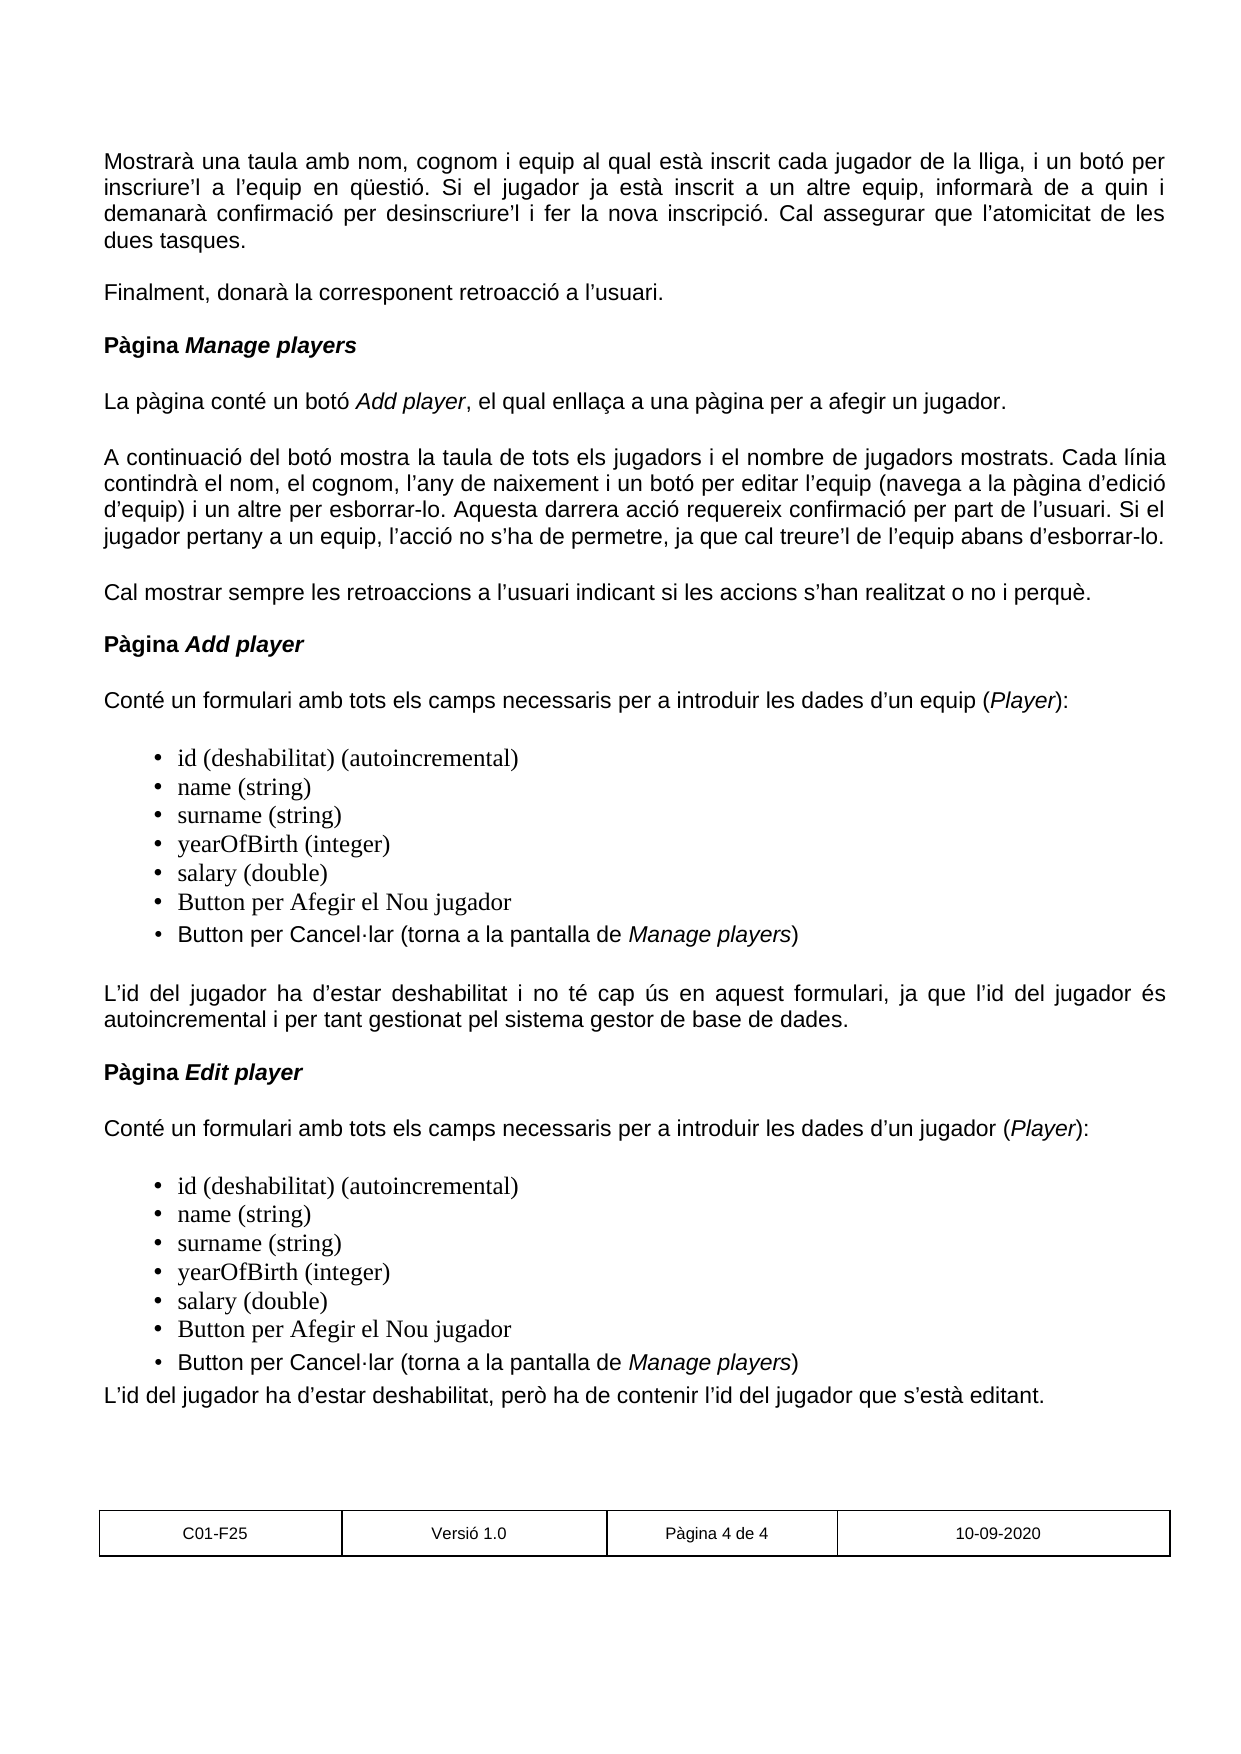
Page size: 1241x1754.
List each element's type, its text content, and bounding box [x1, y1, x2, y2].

list Button per Afegir el Nou jugador [162, 887, 1167, 916]
list id (deshabilitat) (autoincremental) [162, 743, 1167, 772]
list surname (string) [162, 1228, 1167, 1257]
list Button per Afegir el Nou jugador [162, 1314, 1167, 1343]
text Pàgina Manage players [103, 332, 1167, 358]
text Conté un formulari amb tots els camps necessaris per a introduir les dades d’un equip (Player): [103, 687, 1167, 713]
text Conté un formulari amb tots els camps necessaris per a introduir les dades d’un jugador (Player): [103, 1115, 1167, 1141]
list name (string) [162, 1199, 1167, 1228]
list Button per Cancel·lar (torna a la pantalla de Manage players) [162, 921, 1167, 948]
text La pàgina conté un botó Add player, el qual enllaça a una pàgina per a afegir un jugador. [103, 388, 1167, 414]
text L’id del jugador ha d’estar deshabilitat, però ha de contenir l’id del jugador que s’està editant. [103, 1382, 1167, 1408]
text Finalment, donarà la corresponent retroacció a l’usuari. [103, 279, 1167, 306]
text Mostrarà una taula amb nom, cognom i equip al qual està inscrit cada jugador de la lliga, i un botó per inscriure’l a l’equip en qüestió. Si el jugador ja està inscrit a un altre equip, informarà de a quin i demanarà confirmació per desinscriure’l i fer la nova inscripció. Cal assegurar que l’atomicitat de les dues tasques. [103, 148, 1167, 253]
list Button per Cancel·lar (torna a la pantalla de Manage players) [162, 1349, 1167, 1376]
text Pàgina Add player [103, 631, 1167, 658]
text L’id del jugador ha d’estar deshabilitat i no té cap ús en aquest formulari, ja que l’id del jugador és autoincremental i per tant gestionat pel sistema gestor de base de dades. [103, 980, 1167, 1033]
list name (string) [162, 772, 1167, 801]
list yearOfBirth (integer) [162, 829, 1167, 858]
list yearOfBirth (integer) [162, 1257, 1167, 1286]
list salary (double) [162, 1286, 1167, 1314]
text A continuació del botó mostra la taula de tots els jugadors i el nombre de jugadors mostrats. Cada línia contindrà el nom, el cognom, l’any de naixement i un botó per editar l’equip (navega a la pàgina d’edició d’equip) i un altre per esborrar-lo. Aquesta darrera acció requereix confirmació per part de l’usuari. Si el jugador pertany a un equip, l’acció no s’ha de permetre, ja que cal treure’l de l’equip abans d’esborrar-lo. [103, 444, 1167, 549]
list surname (string) [162, 801, 1167, 829]
text Cal mostrar sempre les retroaccions a l’usuari indicant si les accions s’han realitzat o no i perquè. [103, 579, 1167, 605]
text Pàgina Edit player [103, 1059, 1167, 1086]
list salary (double) [162, 858, 1167, 887]
list id (deshabilitat) (autoincremental) [162, 1171, 1167, 1199]
